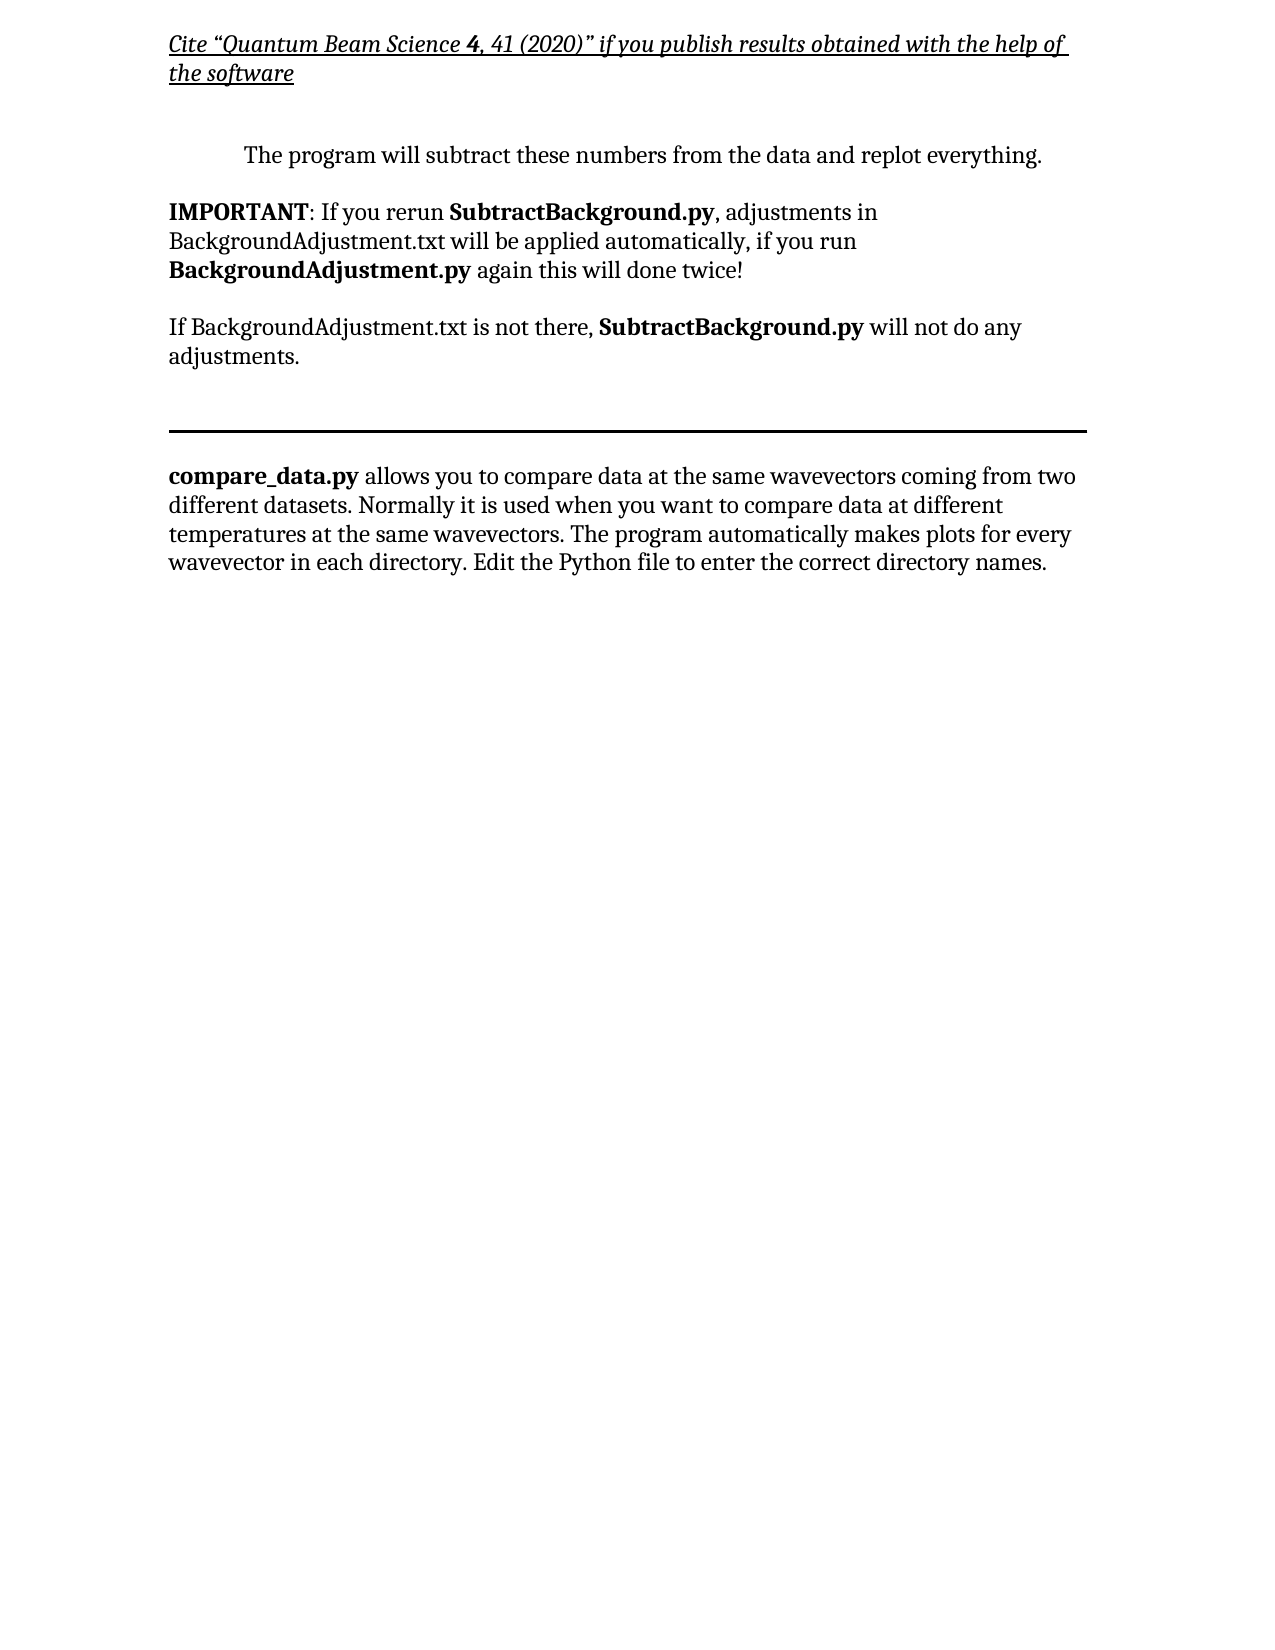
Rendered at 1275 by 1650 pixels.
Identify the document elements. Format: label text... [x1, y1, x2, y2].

text If BackgroundAdjustment.txt is not there, SubtractBackground.py will not do any adjustments. [169, 313, 1087, 371]
list The program will subtract these numbers from the data and replot everything. [244, 141, 1087, 169]
text compare_data.py allows you to compare data at the same wavevectors coming from two different datasets. Normally it is used when you want to compare data at different temperatures at the same wavevectors. The program automatically makes plots for every wavevector in each directory. Edit the Python file to enter the correct directory names. [169, 462, 1087, 577]
text IMPORTANT: If you rerun SubtractBackground.py, adjustments in BackgroundAdjustment.txt will be applied automatically, if you run BackgroundAdjustment.py again this will done twice! [169, 198, 1087, 284]
